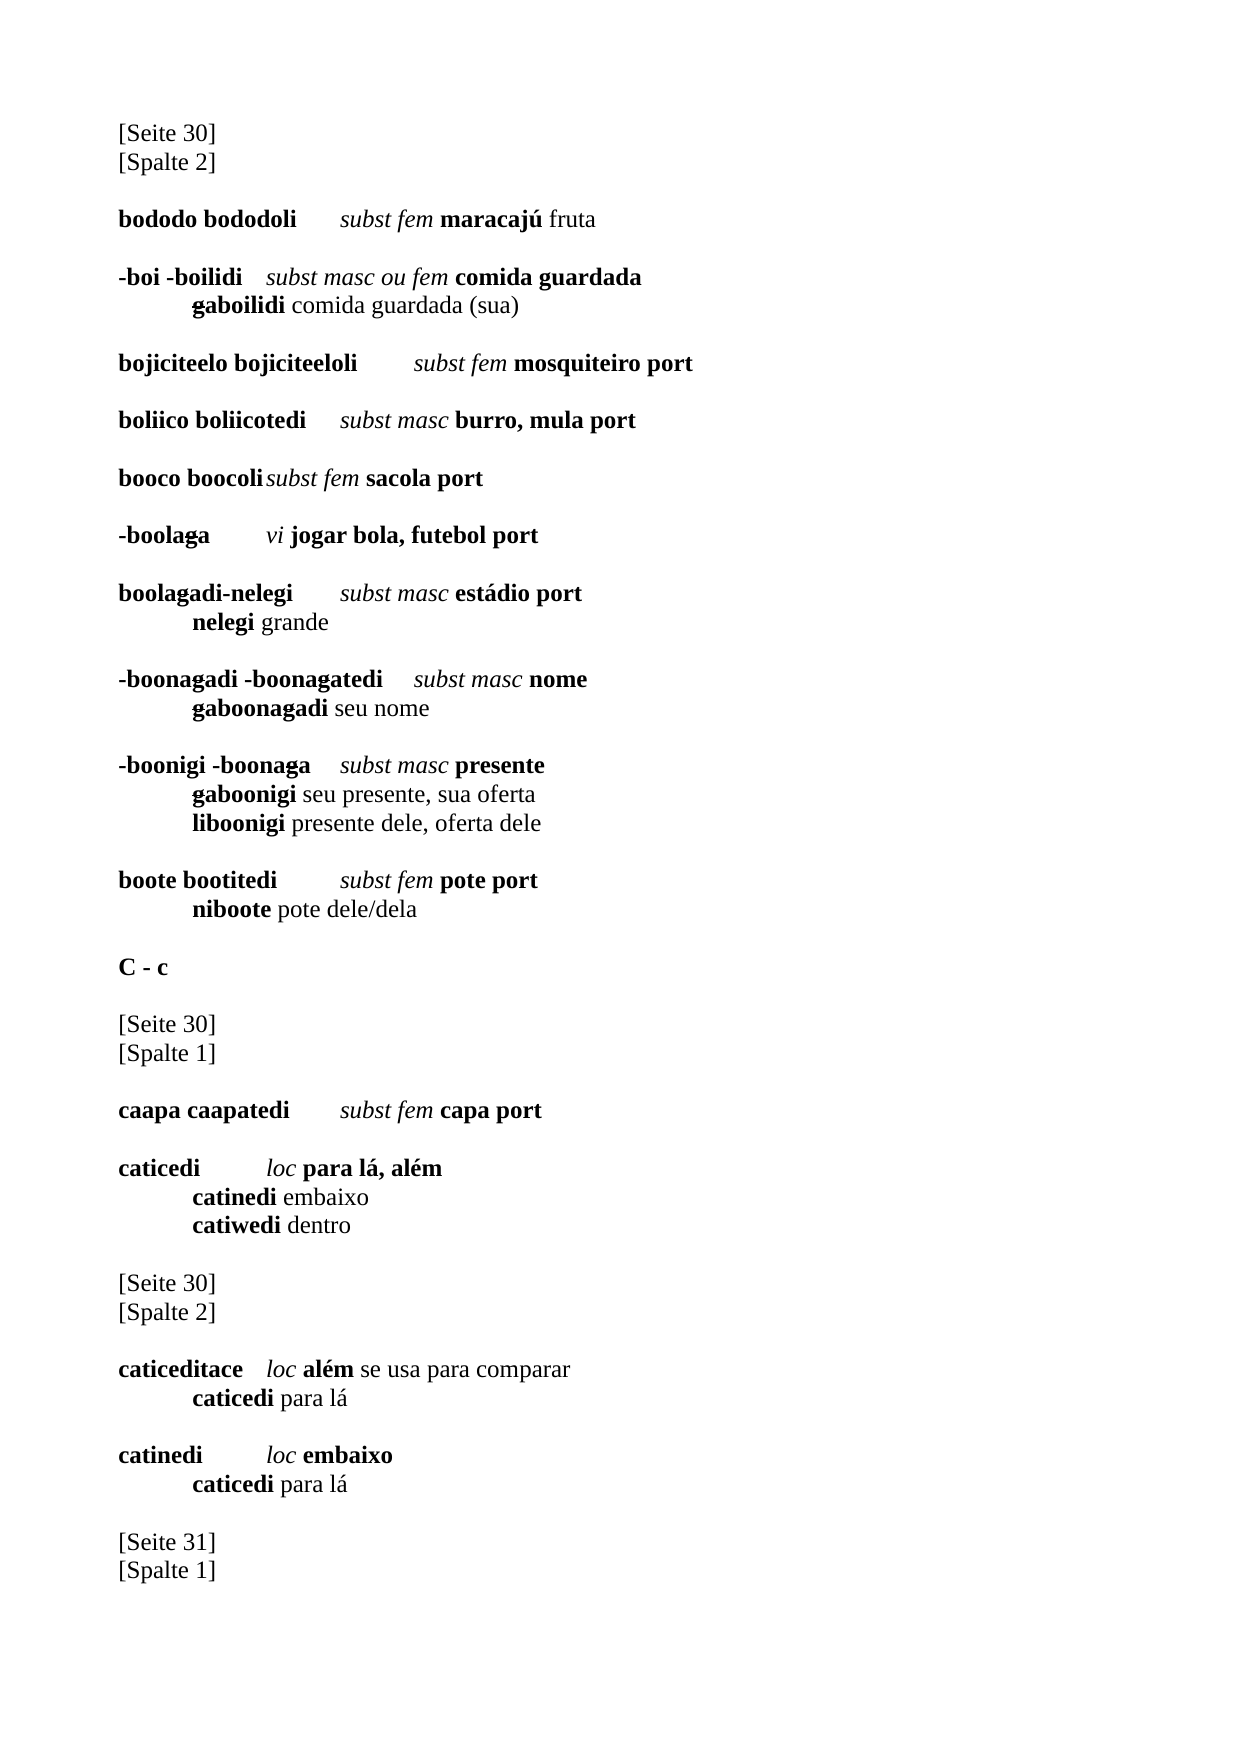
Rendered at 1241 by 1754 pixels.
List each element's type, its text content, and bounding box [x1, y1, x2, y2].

text caticedi loc para lá, além [118, 1153, 1122, 1182]
text booco boocoli subst fem sacola port [118, 463, 1122, 492]
text [Seite 31] [118, 1527, 1122, 1556]
text catinedi loc embaixo [118, 1441, 1122, 1469]
text caticedi para lá [118, 1469, 1122, 1498]
text bododo bododoli subst fem maracajú fruta [118, 204, 1122, 233]
text [Seite 30] [118, 1268, 1122, 1297]
text caticedi para lá [118, 1383, 1122, 1412]
text [Seite 30] [118, 118, 1122, 147]
text niboote pote dele/dela [118, 894, 1122, 923]
text [Spalte 2] [118, 1297, 1122, 1326]
text boliico boliicotedi subst masc burro, mula port [118, 406, 1122, 434]
text boote bootitedi subst fem pote port [118, 866, 1122, 894]
text caticeditace loc além se usa para comparar [118, 1354, 1122, 1383]
text bojiciteelo bojiciteeloli subst fem mosquiteiro port [118, 348, 1122, 377]
text catiwedi dentro [118, 1211, 1122, 1239]
text gaboonagadi seu nome [118, 693, 1122, 722]
text [Spalte 1] [118, 1556, 1122, 1584]
text -boonagadi -boonagatedi subst masc nome [118, 664, 1122, 693]
text [Spalte 1] [118, 1038, 1122, 1067]
text caapa caapatedi subst fem capa port [118, 1096, 1122, 1124]
text -boonigi -boonaga subst masc presente [118, 751, 1122, 779]
text [Spalte 2] [118, 147, 1122, 176]
text gaboilidi comida guardada (sua) [118, 291, 1122, 319]
text catinedi embaixo [118, 1182, 1122, 1211]
text gaboonigi seu presente, sua oferta [118, 779, 1122, 808]
text C - c [118, 952, 1122, 981]
text -boi -boilidi subst masc ou fem comida guardada [118, 262, 1122, 291]
text -boolaga vi jogar bola, futebol port [118, 521, 1122, 549]
text liboonigi presente dele, oferta dele [118, 808, 1122, 837]
text boolagadi-nelegi subst masc estádio port [118, 578, 1122, 607]
text nelegi grande [118, 607, 1122, 636]
text [Seite 30] [118, 1009, 1122, 1038]
